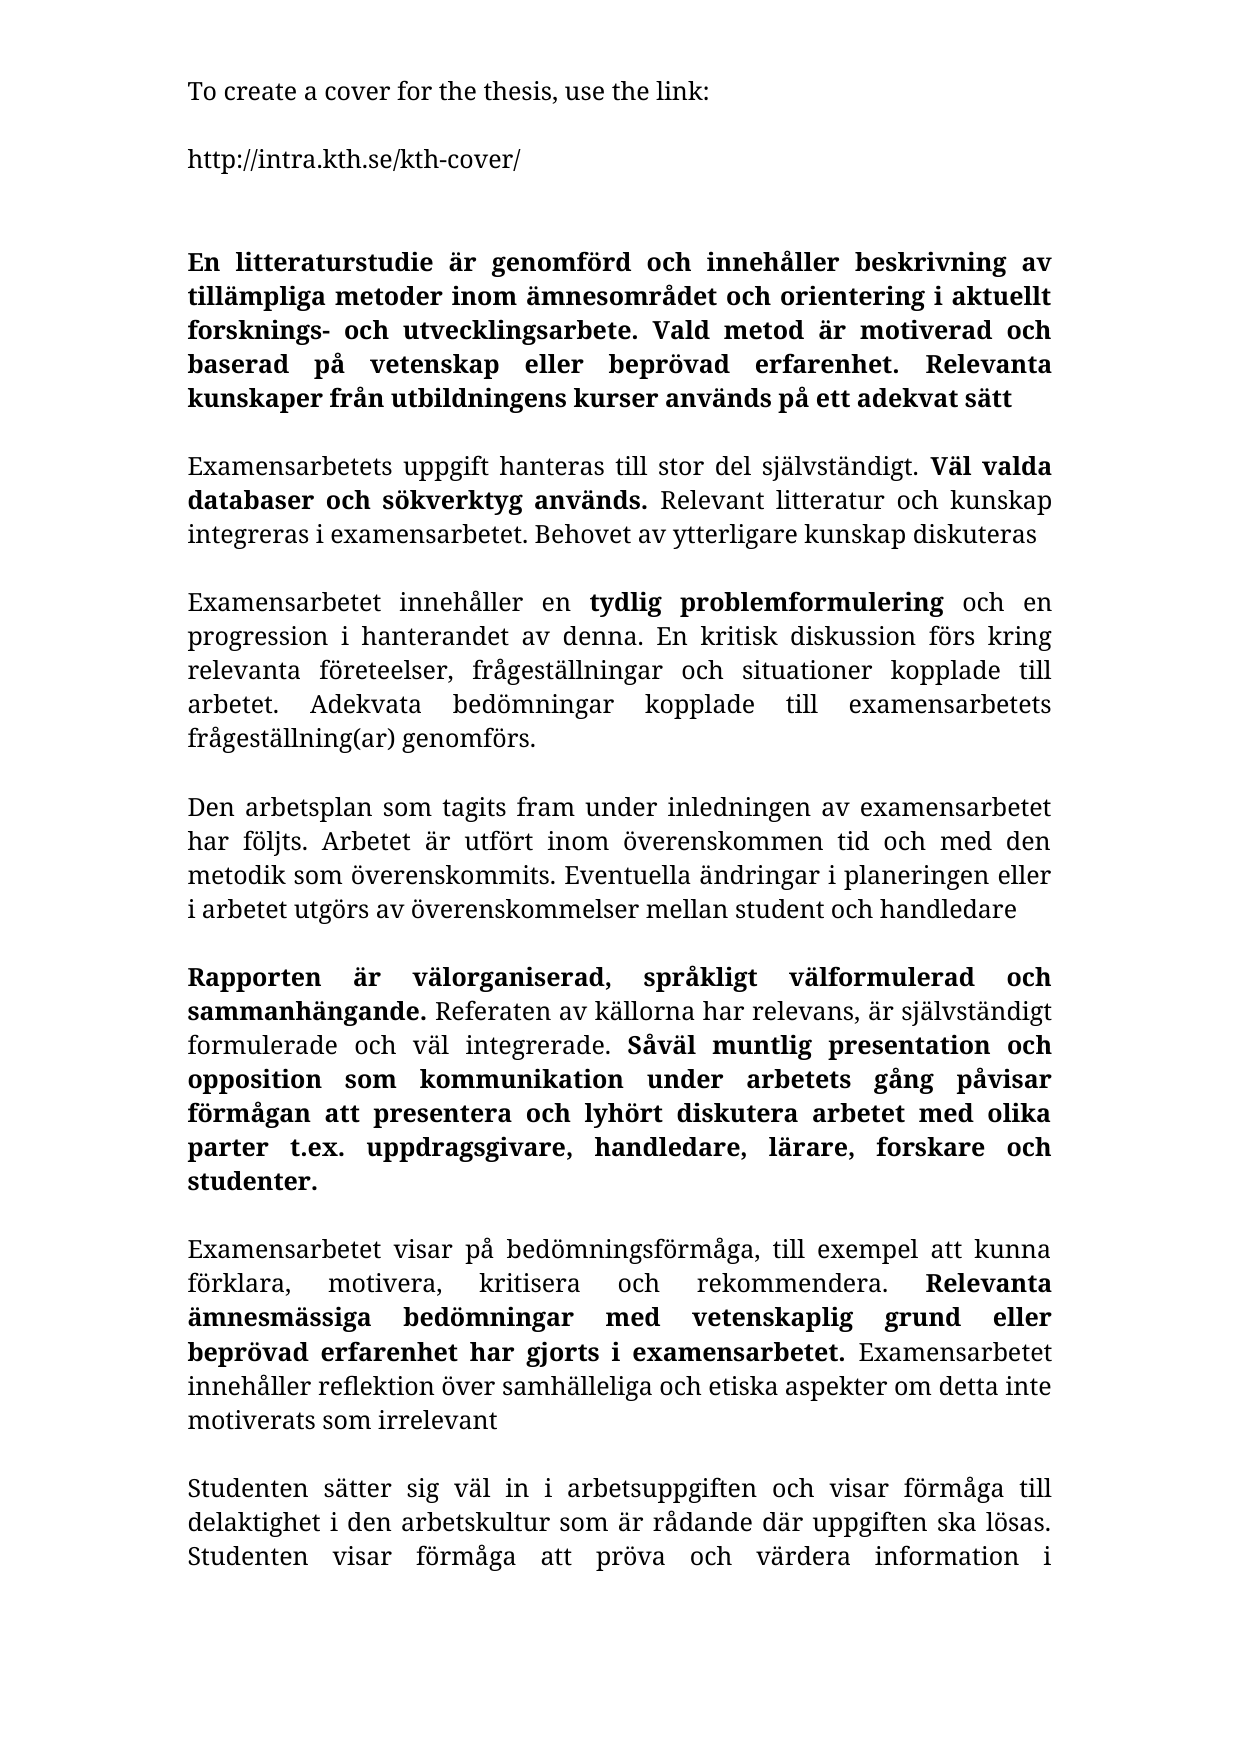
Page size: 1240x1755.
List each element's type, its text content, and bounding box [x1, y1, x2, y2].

text Examensarbetet visar på bedömningsförmåga, till exempel att kunna förklara, motivera, kritisera och rekommendera. Relevanta ämnesmässiga bedömningar med vetenskaplig grund eller beprövad erfarenhet har gjorts i examensarbetet. Examensarbetet innehåller reflektion över samhälleliga och etiska aspekter om detta inte motiverats som irrelevant [187, 1232, 1052, 1436]
text http://intra.kth.se/kth-cover/ [187, 142, 1052, 176]
text Examensarbetets uppgift hanteras till stor del självständigt. Väl valda databaser och sökverktyg används. Relevant litteratur och kunskap integreras i examensarbetet. Behovet av ytterligare kunskap diskuteras [187, 448, 1052, 551]
text Den arbetsplan som tagits fram under inledningen av examensarbetet har följts. Arbetet är utfört inom överenskommen tid och med den metodik som överenskommits. Eventuella ändringar i planeringen eller i arbetet utgörs av överenskommelser mellan student och handledare [187, 789, 1052, 925]
text Rapporten är välorganiserad, språkligt välformulerad och sammanhängande. Referaten av källorna har relevans, är självständigt formulerade och väl integrerade. Såväl muntlig presentation och opposition som kommunikation under arbetets gång påvisar förmågan att presentera och lyhört diskutera arbetet med olika parter t.ex. uppdragsgivare, handledare, lärare, forskare och studenter. [187, 959, 1052, 1198]
text Examensarbetet innehåller en tydlig problemformulering och en progression i hanterandet av denna. En kritisk diskussion förs kring relevanta företeelser, frågeställningar och situationer kopplade till arbetet. Adekvata bedömningar kopplade till examensarbetets frågeställning(ar) genomförs. [187, 585, 1052, 755]
text Studenten sätter sig väl in i arbetsuppgiften och visar förmåga till delaktighet i den arbetskultur som är rådande där uppgiften ska lösas. Studenten visar förmåga att pröva och värdera information i [187, 1470, 1052, 1573]
text To create a cover for the thesis, use the link: [187, 74, 1052, 108]
text En litteraturstudie är genomförd och innehåller beskrivning av tillämpliga metoder inom ämnesområdet och orientering i aktuellt forsknings- och utvecklingsarbete. Vald metod är motiverad och baserad på vetenskap eller beprövad erfarenhet. Relevanta kunskaper från utbildningens kurser används på ett adekvat sätt [187, 244, 1052, 414]
